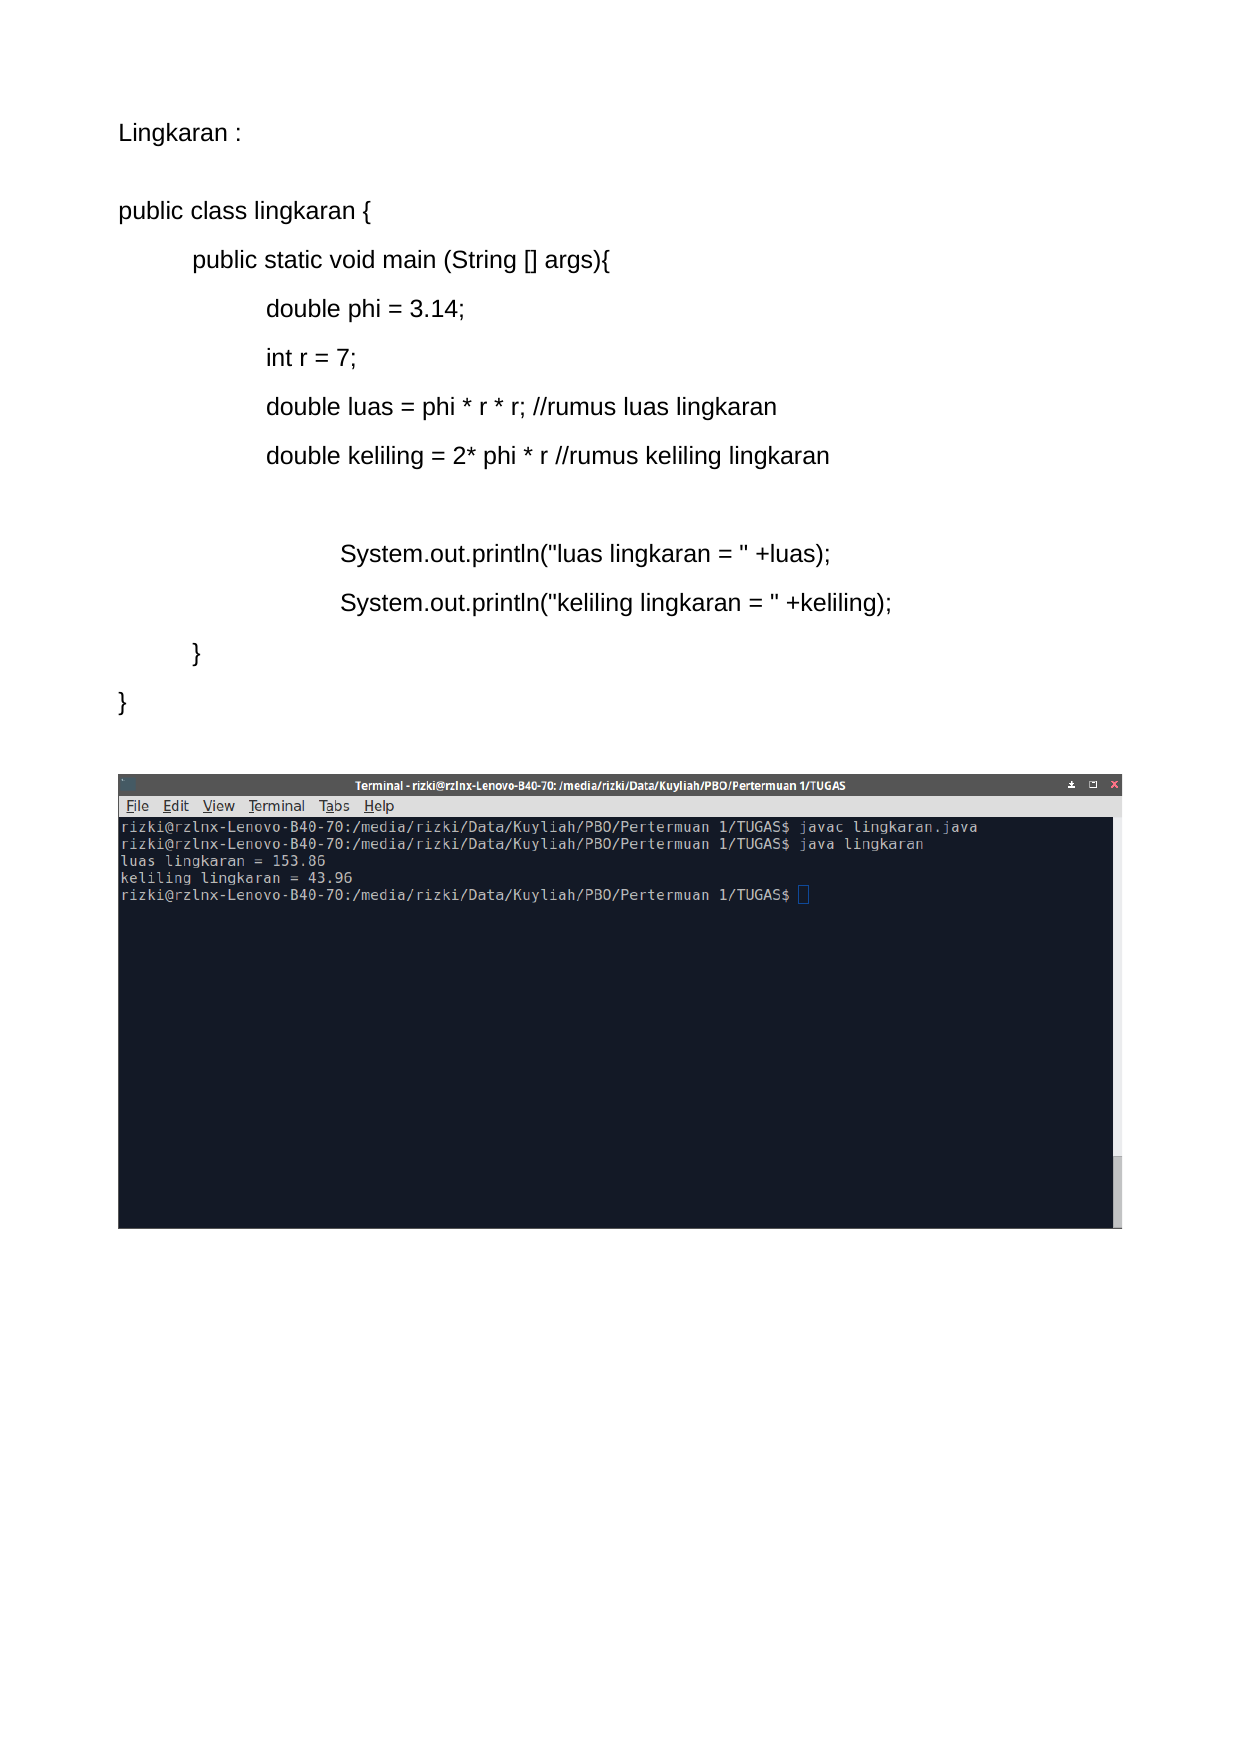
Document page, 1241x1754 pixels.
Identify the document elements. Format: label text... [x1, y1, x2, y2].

picture [118, 774, 1123, 1229]
text } [118, 637, 1122, 666]
text System.out.println("keliling lingkaran = " +keliling); [118, 588, 1122, 617]
text System.out.println("luas lingkaran = " +luas); [118, 539, 1122, 568]
text } [118, 687, 1122, 715]
text int r = 7; [118, 343, 1122, 372]
text Lingkaran : [118, 118, 1122, 147]
text public static void main (String [] args){ [118, 245, 1122, 274]
text double keliling = 2* phi * r //rumus keliling lingkaran [118, 441, 1122, 470]
text double phi = 3.14; [118, 294, 1122, 323]
text public class lingkaran { [118, 196, 1122, 225]
text double luas = phi * r * r; //rumus luas lingkaran [118, 392, 1122, 421]
